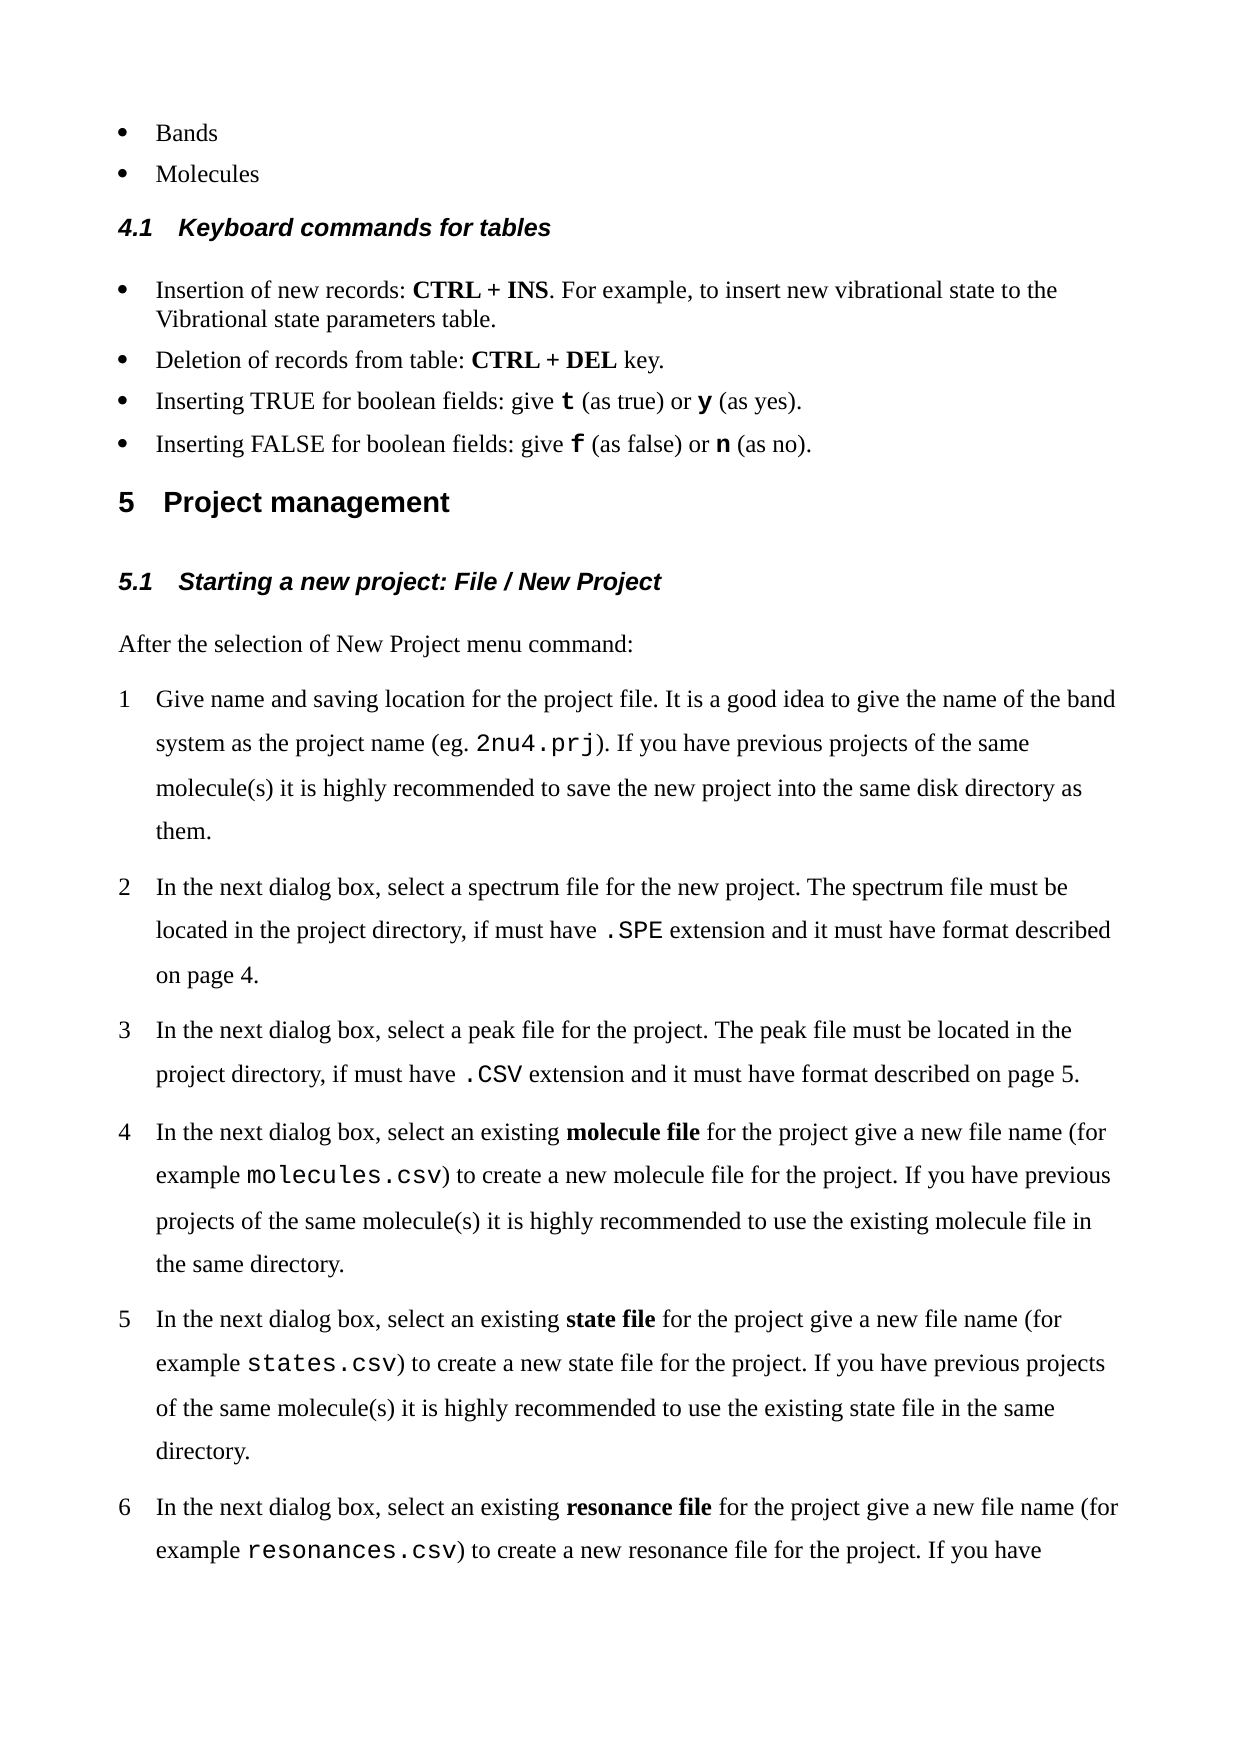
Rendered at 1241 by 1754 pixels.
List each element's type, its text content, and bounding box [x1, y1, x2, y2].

list Give name and saving location for the project file. It is a good idea to give the name of the band system as the project name (eg. 2nu4.prj). If you have previous projects of the same molecule(s) it is highly recommended to save the new project into the same disk directory as them. [118, 684, 1122, 845]
list In the next dialog box, select a peak file for the project. The peak file must be located in the project directory, if must have .CSV extension and it must have format described on page 5. [118, 1016, 1122, 1089]
subtitle Project management [118, 485, 1122, 519]
list Inserting FALSE for boolean fields: give f (as false) or n (as no). [118, 429, 1122, 460]
list Bands [118, 118, 1122, 147]
list Deletion of records from table: CTRL + DEL key. [118, 345, 1122, 374]
text After the selection of New Project menu command: [118, 629, 1122, 658]
list In the next dialog box, select an existing state file for the project give a new file name (for example states.csv) to create a new state file for the project. If you have previous projects of the same molecule(s) it is highly recommended to use the existing state file in the same directory. [118, 1304, 1122, 1465]
subtitle Starting a new project: File / New Project [118, 567, 1122, 596]
subtitle Keyboard commands for tables [118, 213, 1122, 242]
list In the next dialog box, select an existing molecule file for the project give a new file name (for example molecules.csv) to create a new molecule file for the project. If you have previous projects of the same molecule(s) it is highly recommended to use the existing molecule file in the same directory. [118, 1117, 1122, 1278]
list Molecules [118, 159, 1122, 188]
list In the next dialog box, select a spectrum file for the new project. The spectrum file must be located in the project directory, if must have .SPE extension and it must have format described on page 4. [118, 872, 1122, 989]
list Insertion of new records: CTRL + INS. For example, to insert new vibrational state to the Vibrational state parameters table. [118, 275, 1122, 332]
list Inserting TRUE for boolean fields: give t (as true) or y (as yes). [118, 386, 1122, 417]
list In the next dialog box, select an existing resonance file for the project give a new file name (for example resonances.csv) to create a new resonance file for the project. If you have [118, 1492, 1122, 1566]
